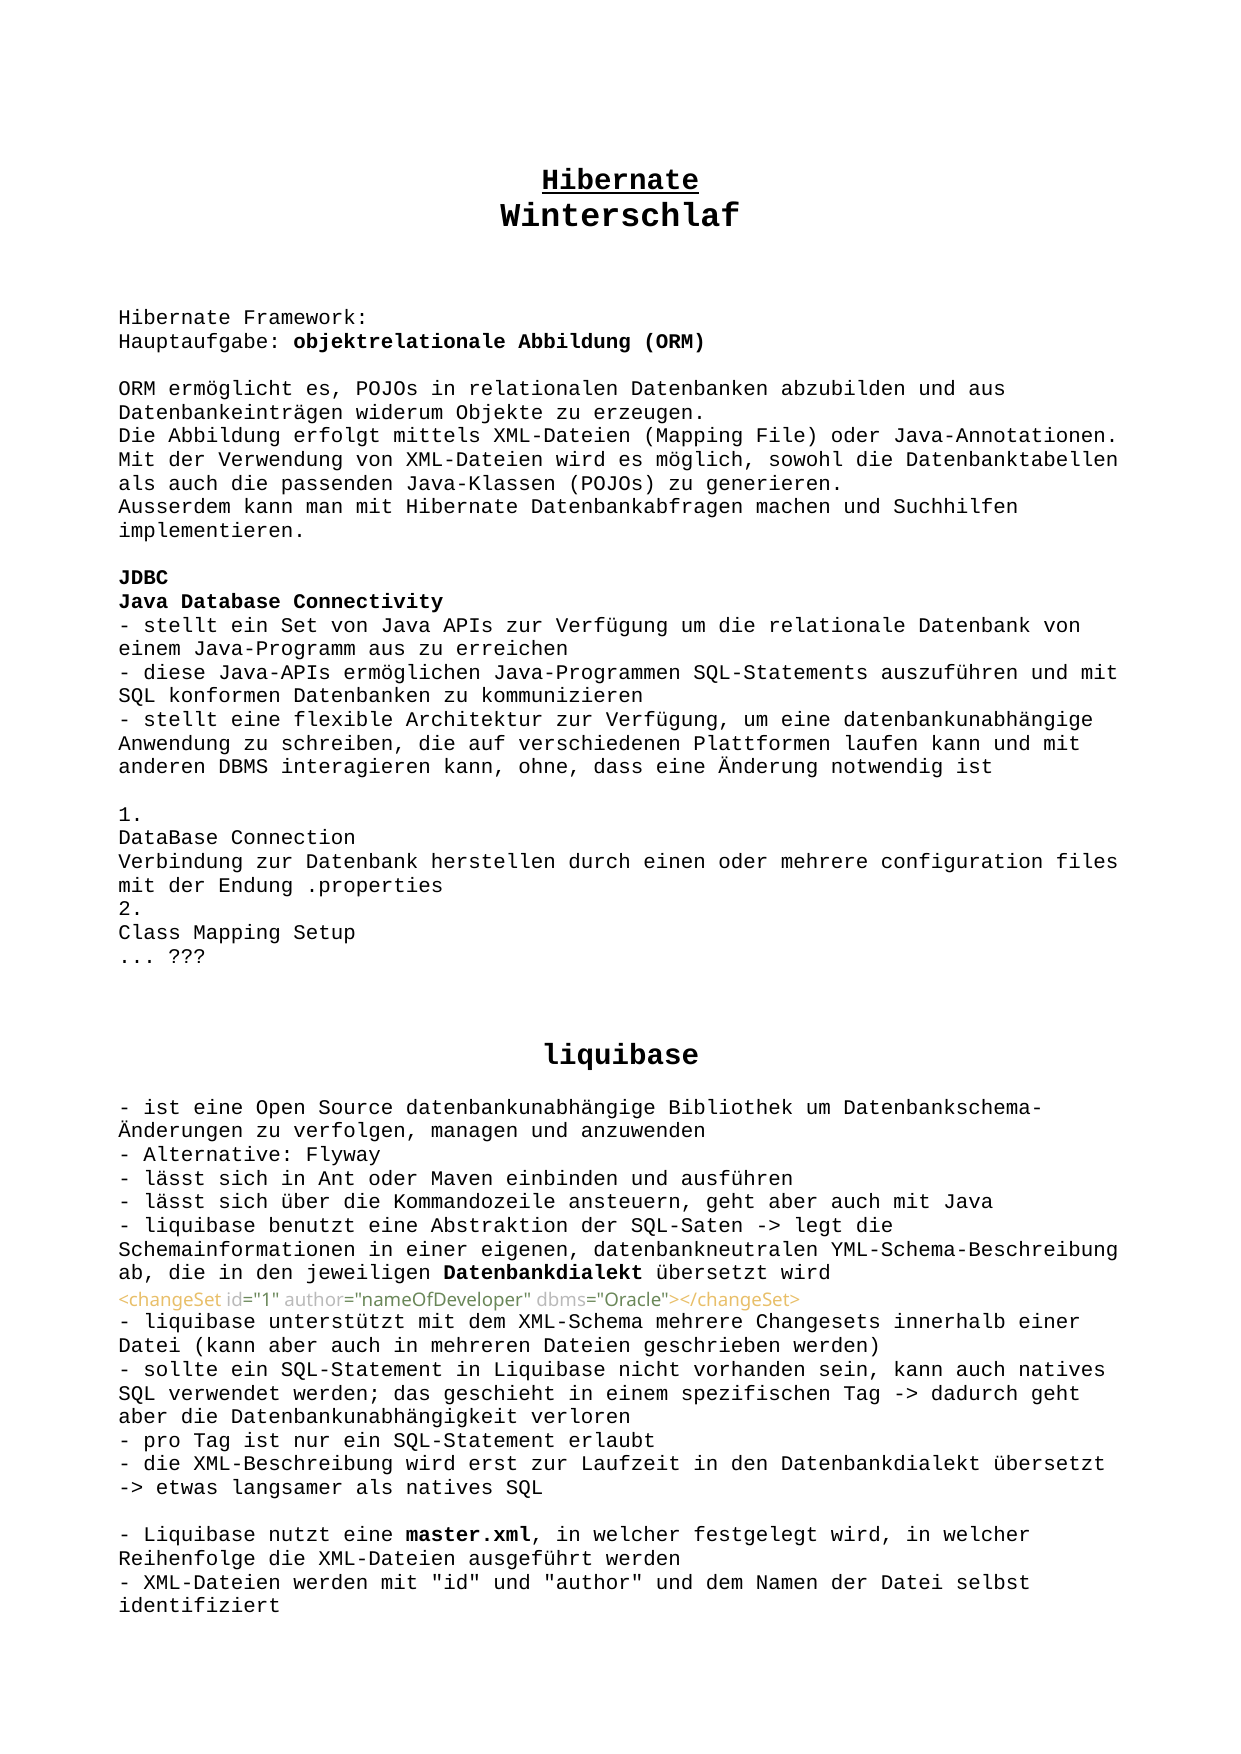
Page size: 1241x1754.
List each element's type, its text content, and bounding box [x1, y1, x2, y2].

text <changeSet id="1" author="nameOfDeveloper" dbms="Oracle"></changeSet> [118, 1286, 1122, 1312]
text - lässt sich in Ant oder Maven einbinden und ausführen [118, 1168, 1122, 1191]
text - diese Java-APIs ermöglichen Java-Programmen SQL-Statements auszuführen und mit SQL konformen Datenbanken zu kommunizieren [118, 662, 1122, 709]
text Mit der Verwendung von XML-Dateien wird es möglich, sowohl die Datenbanktabellen als auch die passenden Java-Klassen (POJOs) zu generieren. [118, 449, 1122, 496]
text - liquibase benutzt eine Abstraktion der SQL-Saten -> legt die Schemainformationen in einer eigenen, datenbankneutralen YML-Schema-Beschreibung ab, die in den jeweiligen Datenbankdialekt übersetzt wird [118, 1215, 1122, 1286]
text Verbindung zur Datenbank herstellen durch einen oder mehrere configuration files mit der Endung .properties [118, 851, 1122, 898]
text Winterschlaf [118, 198, 1122, 236]
text - die XML-Beschreibung wird erst zur Laufzeit in den Datenbankdialekt übersetzt -> etwas langsamer als natives SQL [118, 1453, 1122, 1501]
text Ausserdem kann man mit Hibernate Datenbankabfragen machen und Suchhilfen implementieren. [118, 496, 1122, 544]
text - pro Tag ist nur ein SQL-Statement erlaubt [118, 1430, 1122, 1453]
text 2. [118, 898, 1122, 922]
text - lässt sich über die Kommandozeile ansteuern, geht aber auch mit Java [118, 1191, 1122, 1215]
text Class Mapping Setup [118, 922, 1122, 946]
text - ist eine Open Source datenbankunabhängige Bibliothek um Datenbankschema-Änderungen zu verfolgen, managen und anzuwenden [118, 1097, 1122, 1144]
text Hibernate Framework: [118, 307, 1122, 331]
text - stellt ein Set von Java APIs zur Verfügung um die relationale Datenbank von einem Java-Programm aus zu erreichen [118, 614, 1122, 662]
text 1. [118, 804, 1122, 827]
text Die Abbildung erfolgt mittels XML-Dateien (Mapping File) oder Java-Annotationen. [118, 425, 1122, 449]
text - Liquibase nutzt eine master.xml, in welcher festgelegt wird, in welcher Reihenfolge die XML-Dateien ausgeführt werden [118, 1524, 1122, 1572]
text - XML-Dateien werden mit "id" und "author" und dem Namen der Datei selbst identifiziert [118, 1572, 1122, 1619]
text - sollte ein SQL-Statement in Liquibase nicht vorhanden sein, kann auch natives SQL verwendet werden; das geschieht in einem spezifischen Tag -> dadurch geht aber die Datenbankunabhängigkeit verloren [118, 1359, 1122, 1430]
text Hauptaufgabe: objektrelationale Abbildung (ORM) [118, 331, 1122, 354]
text - Alternative: Flyway [118, 1144, 1122, 1168]
text ... ??? [118, 946, 1122, 969]
text - liquibase unterstützt mit dem XML-Schema mehrere Changesets innerhalb einer Datei (kann aber auch in mehreren Dateien geschrieben werden) [118, 1312, 1122, 1359]
text Java Database Connectivity [118, 591, 1122, 614]
text JDBC [118, 567, 1122, 591]
text DataBase Connection [118, 827, 1122, 851]
text - stellt eine flexible Architektur zur Verfügung, um eine datenbankunabhängige Anwendung zu schreiben, die auf verschiedenen Plattformen laufen kann und mit anderen DBMS interagieren kann, ohne, dass eine Änderung notwendig ist [118, 709, 1122, 780]
text ORM ermöglicht es, POJOs in relationalen Datenbanken abzubilden und aus Datenbankeinträgen widerum Objekte zu erzeugen. [118, 378, 1122, 425]
text liquibase [118, 1040, 1122, 1073]
text Hibernate [118, 165, 1122, 198]
